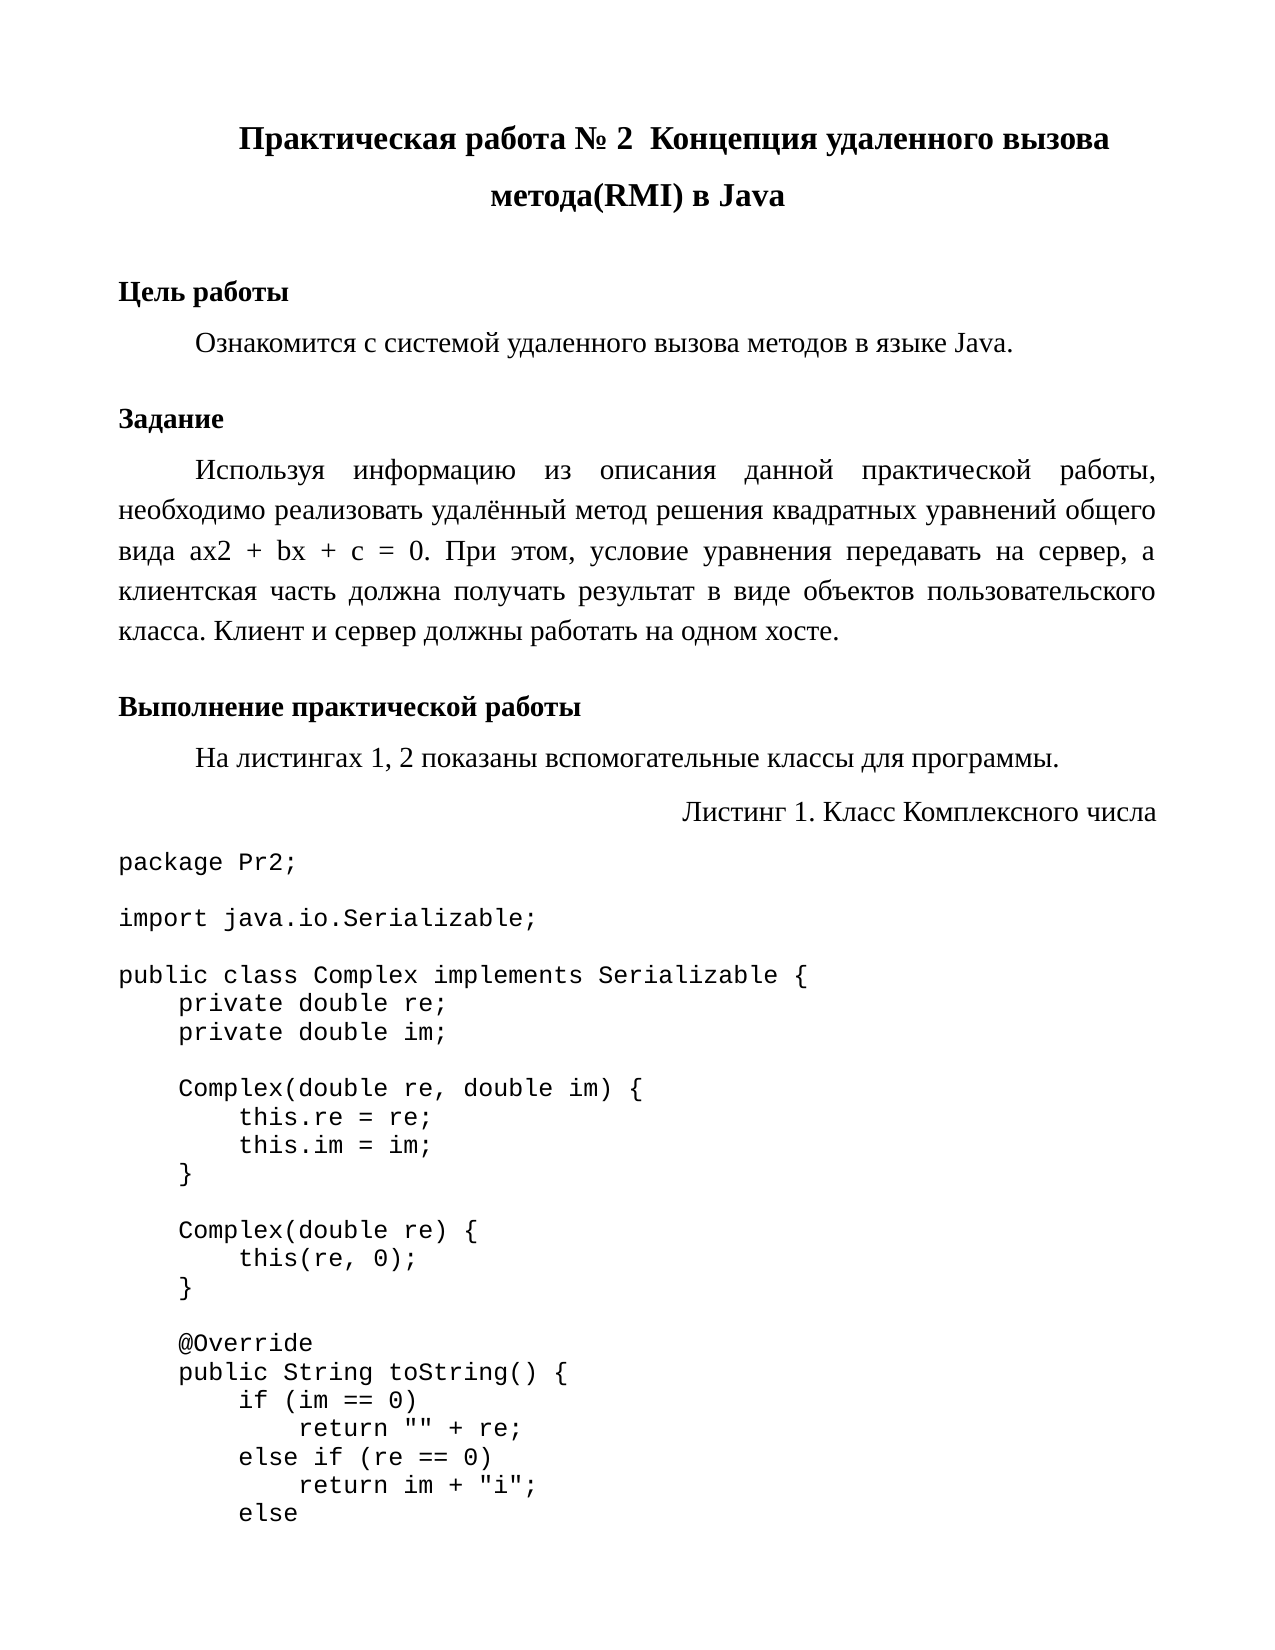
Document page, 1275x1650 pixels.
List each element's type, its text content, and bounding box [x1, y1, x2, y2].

text this.im = im; [118, 1133, 1157, 1161]
text На листингах 1, 2 показаны вспомогательные классы для программы. [118, 740, 1157, 773]
text @Override [118, 1331, 1157, 1359]
text this.re = re; [118, 1104, 1157, 1133]
text if (im == 0) [118, 1388, 1157, 1416]
subtitle Выполнение практической работы [118, 689, 1157, 722]
text public class Complex implements Serializable { [118, 963, 1157, 991]
text else [118, 1501, 1157, 1529]
text else if (re == 0) [118, 1444, 1157, 1473]
text private double re; [118, 991, 1157, 1019]
text Листинг 1. Класс Комплексного числа [118, 794, 1157, 828]
text } [118, 1274, 1157, 1303]
text Используя информацию из описания данной практической работы, необходимо реализовать удалённый метод решения квадратных уравнений общего вида ax2 + bx + c = 0. При этом, условие уравнения передавать на сервер, а клиентская часть должна получать результат в виде объектов пользовательского класса. Клиент и сервер должны работать на одном хосте. [118, 452, 1157, 647]
subtitle Задание [118, 401, 1157, 435]
text import java.io.Serializable; [118, 906, 1157, 934]
text Ознакомится с системой удаленного вызова методов в языке Java. [118, 326, 1157, 359]
subtitle Цель работы [118, 274, 1157, 308]
text return im + "i"; [118, 1473, 1157, 1501]
text return "" + re; [118, 1416, 1157, 1444]
text } [118, 1161, 1157, 1189]
text package Pr2; [118, 849, 1157, 878]
subtitle Практическая работа № 2 Концепция удаленного вызова метода(RMI) в Java [118, 118, 1157, 214]
text Complex(double re) { [118, 1218, 1157, 1246]
text public String toString() { [118, 1359, 1157, 1388]
text Complex(double re, double im) { [118, 1076, 1157, 1104]
text private double im; [118, 1019, 1157, 1048]
text this(re, 0); [118, 1246, 1157, 1274]
